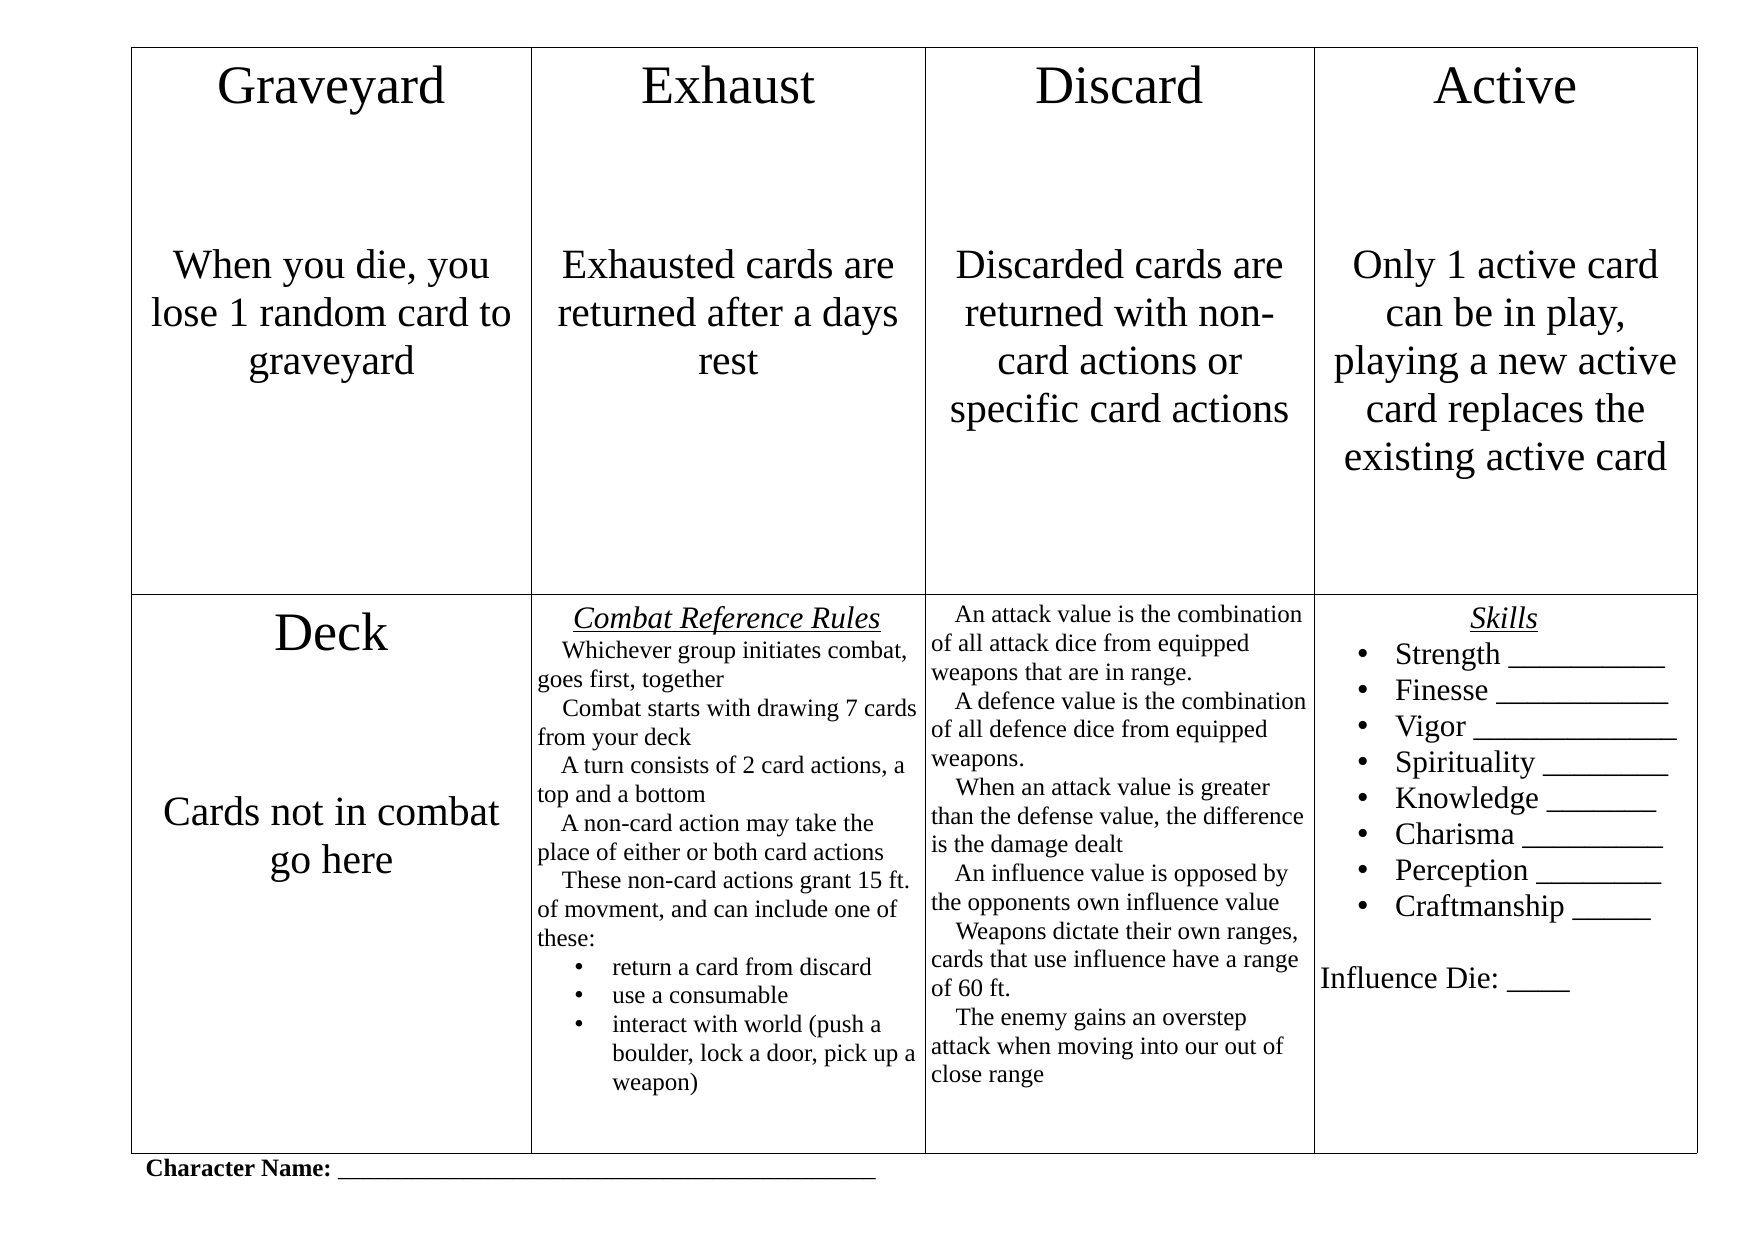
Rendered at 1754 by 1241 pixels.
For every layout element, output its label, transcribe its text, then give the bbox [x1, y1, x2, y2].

table_header Discard Discarded cards are returned with non-card actions or specific card actions [926, 48, 1314, 594]
table_header Graveyard When you die, you lose 1 random card to graveyard [132, 48, 531, 594]
table_cell Combat Reference Rules Whichever group initiates combat, goes first, together Combat starts with drawing 7 cards from your deck A turn consists of 2 card actions, a top and a bottom A non-card action may take the place of either or both card actions These non-card actions grant 15 ft. of movment, and can include one of these: return a card from discard use a consumable interact with world (push a boulder, lock a door, pick up a weapon) [532, 595, 925, 1153]
table_header Exhaust Exhausted cards are returned after a days rest [532, 48, 925, 594]
table_header Active Only 1 active card can be in play, playing a new active card replaces the existing active card [1315, 48, 1697, 594]
table_cell Deck Cards not in combat go here [132, 595, 531, 1153]
table_cell Skills Strength __________ Finesse ___________ Vigor _____________ Spirituality ________ Knowledge _______ Charisma _________ Perception ________ Craftmanship _____ Influence Die: ____ [1315, 595, 1697, 1153]
text Character Name: ___________________________________________ [72, 1153, 1697, 1182]
table_cell An attack value is the combination of all attack dice from equipped weapons that are in range. A defence value is the combination of all defence dice from equipped weapons. When an attack value is greater than the defense value, the difference is the damage dealt An influence value is opposed by the opponents own influence value Weapons dictate their own ranges, cards that use influence have a range of 60 ft. The enemy gains an overstep attack when moving into our out of close range [926, 595, 1314, 1153]
